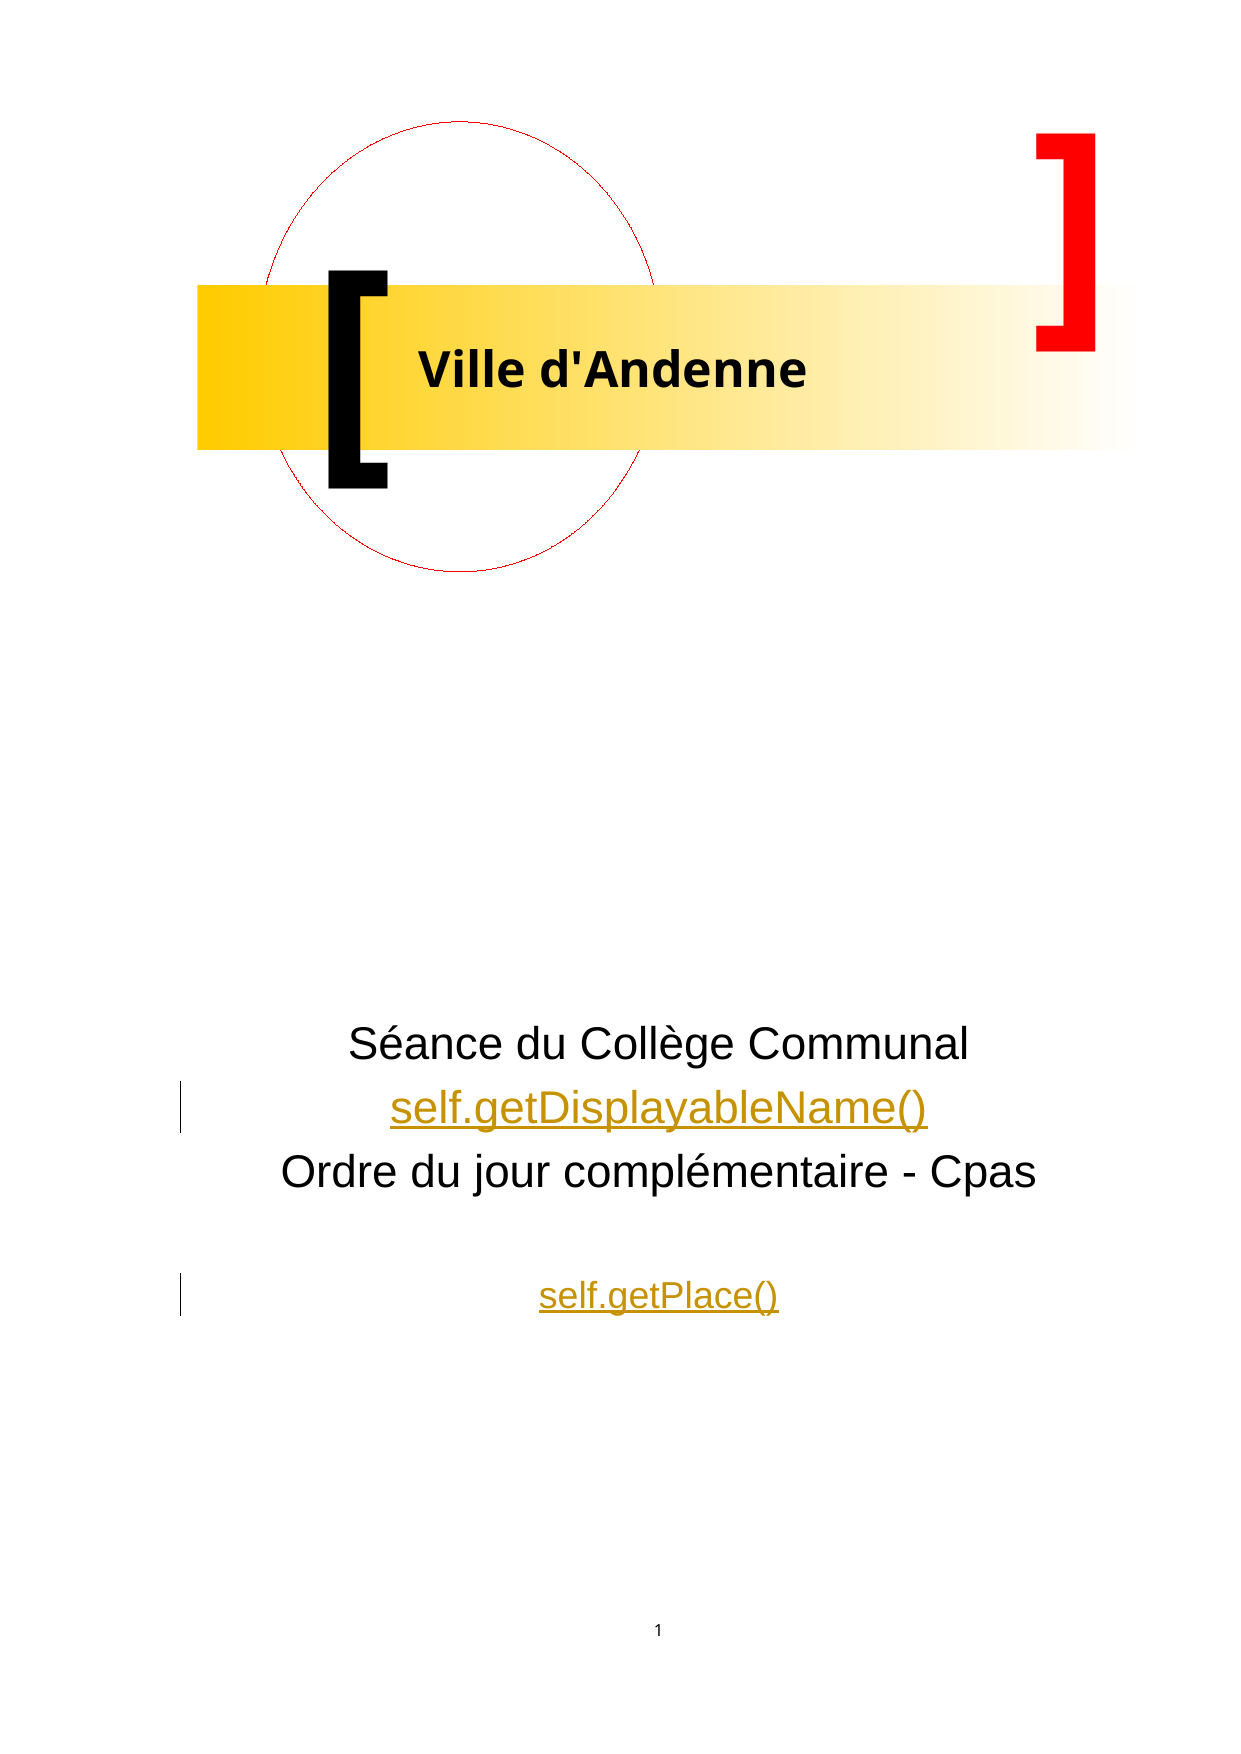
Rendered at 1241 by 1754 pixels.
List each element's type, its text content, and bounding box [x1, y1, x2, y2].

table_header Séance du Collège Communal [195, 1011, 1122, 1075]
table_cell [195, 1203, 1122, 1267]
table_cell Ordre du jour complémentaire - Cpas [195, 1139, 1122, 1203]
table_cell self.getPlace() [195, 1267, 1122, 1322]
table_cell self.getDisplayableName() [195, 1075, 1122, 1139]
